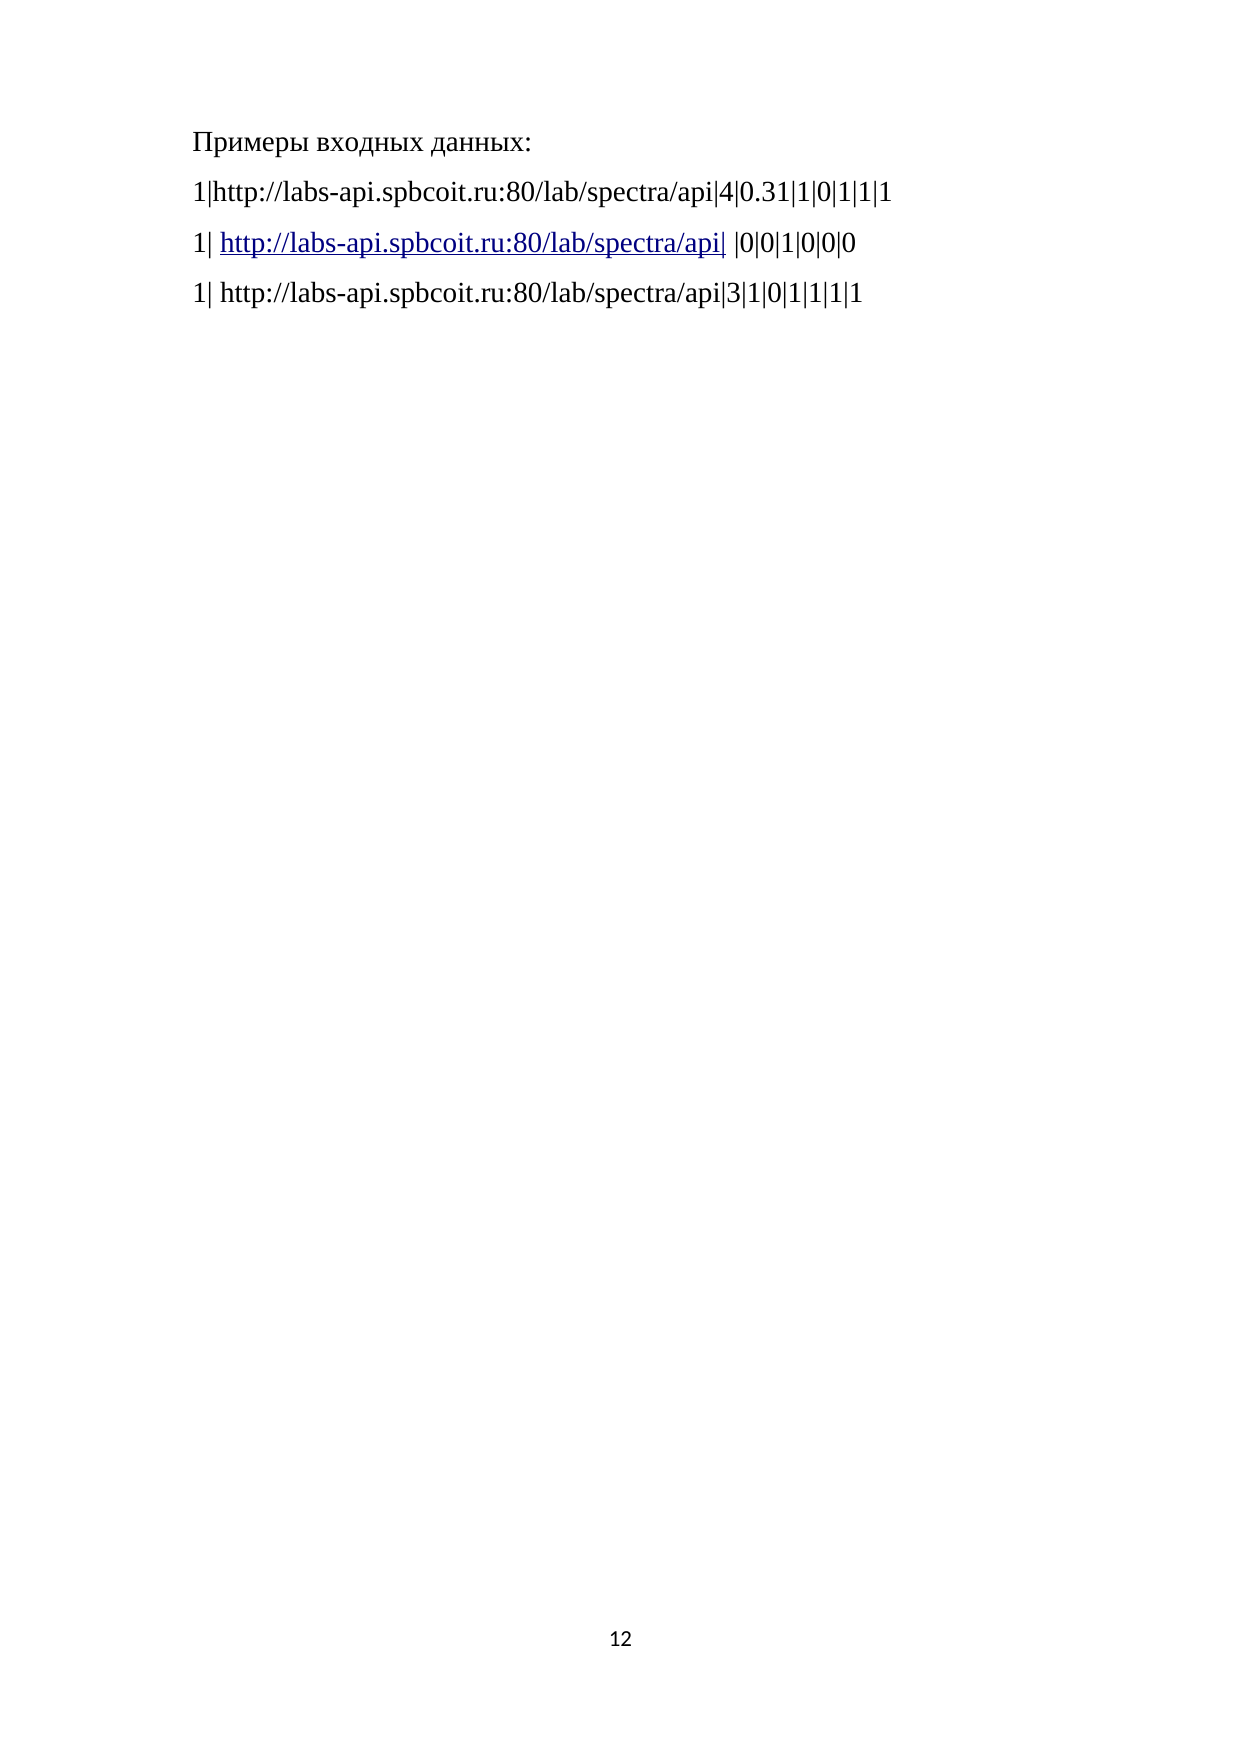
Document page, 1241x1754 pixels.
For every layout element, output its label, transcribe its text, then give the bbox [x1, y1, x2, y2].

text 1| http://labs-api.spbcoit.ru:80/lab/spectra/api| |0|0|1|0|0|0 [118, 225, 1122, 258]
text Примеры входных данных: [118, 124, 1122, 158]
text 1| http://labs-api.spbcoit.ru:80/lab/spectra/api|3|1|0|1|1|1|1 [118, 275, 1122, 308]
text 1|http://labs-api.spbcoit.ru:80/lab/spectra/api|4|0.31|1|0|1|1|1 [118, 174, 1122, 208]
